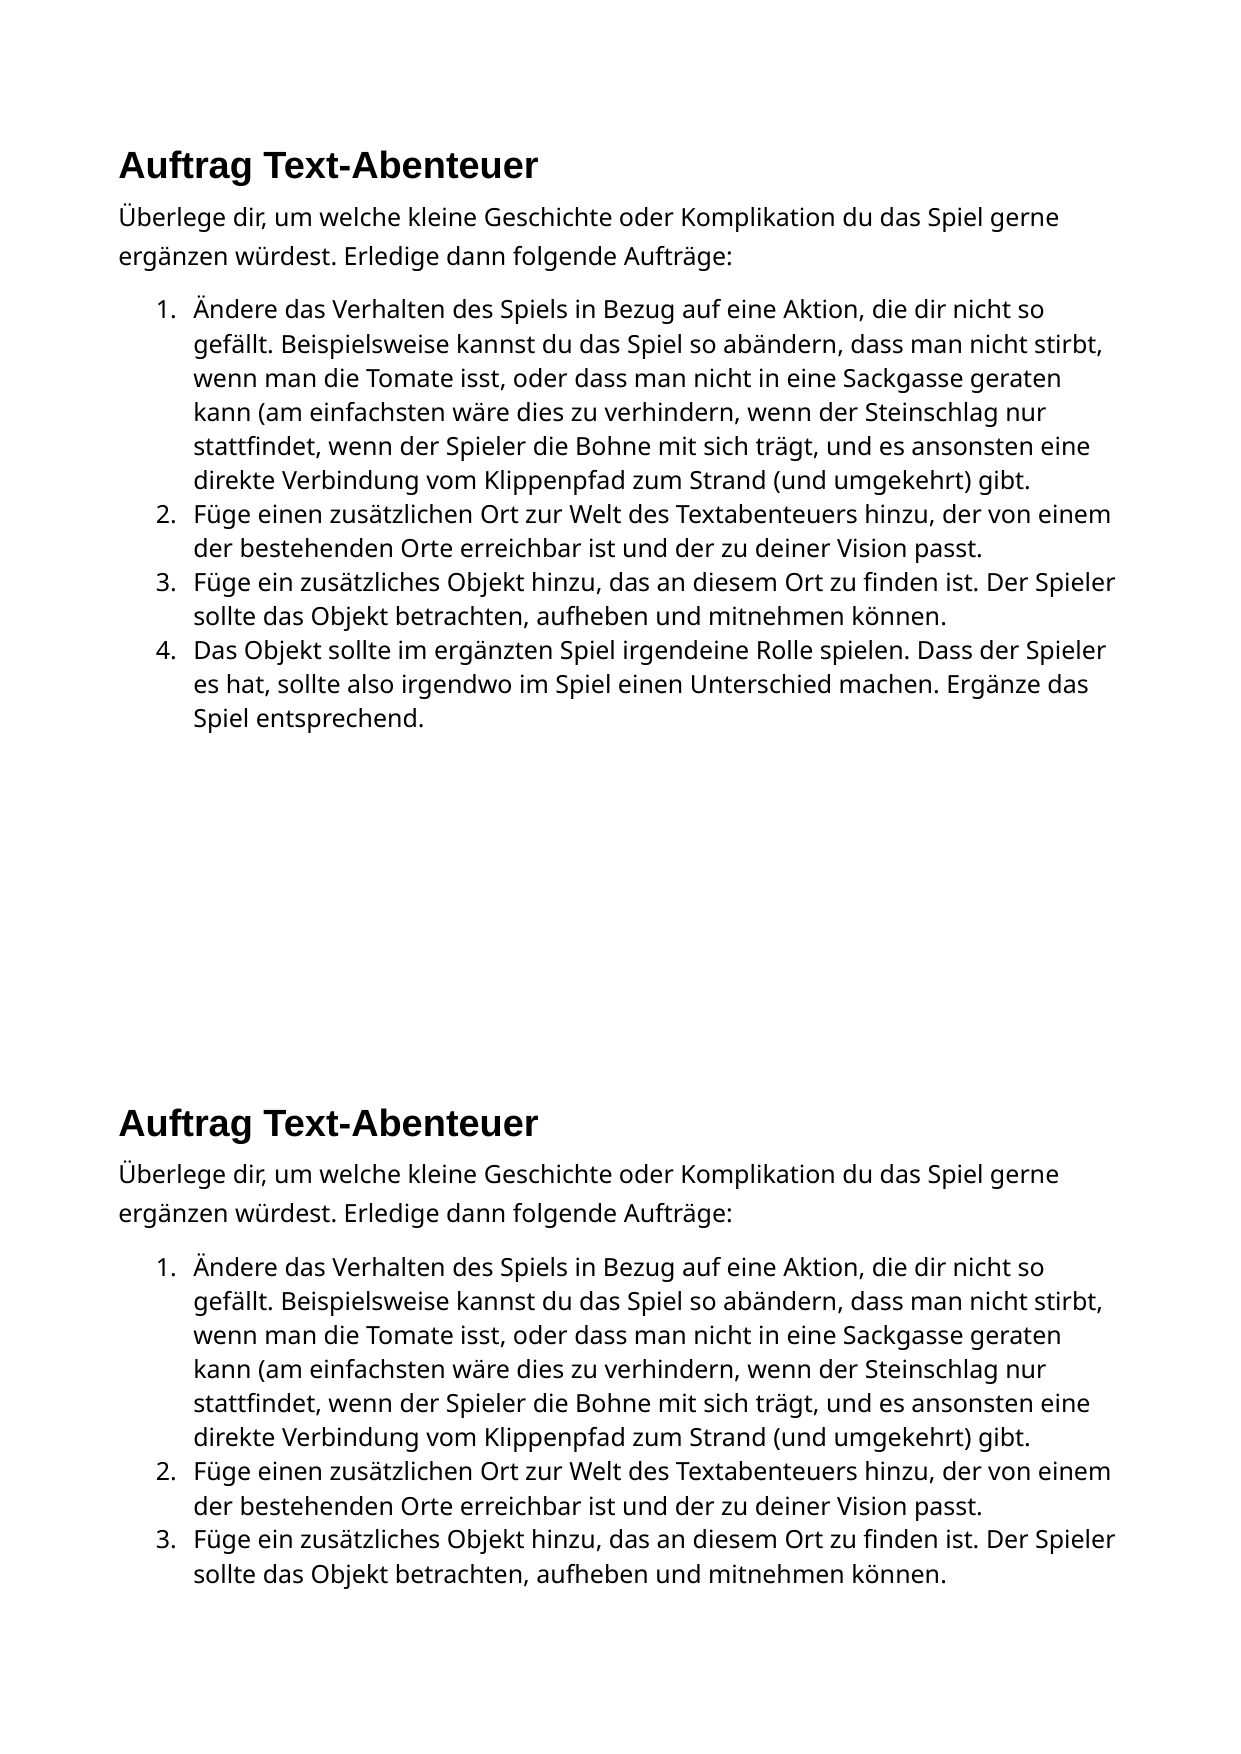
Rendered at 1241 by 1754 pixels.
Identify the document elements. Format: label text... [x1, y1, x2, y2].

list Füge einen zusätzlichen Ort zur Welt des Textabenteuers hinzu, der von einem der bestehenden Orte erreichbar ist und der zu deiner Vision passt. [156, 1454, 1122, 1522]
subtitle Auftrag Text-Abenteuer [118, 1101, 1122, 1144]
list Füge einen zusätzlichen Ort zur Welt des Textabenteuers hinzu, der von einem der bestehenden Orte erreichbar ist und der zu deiner Vision passt. [156, 497, 1122, 565]
list Ändere das Verhalten des Spiels in Bezug auf eine Aktion, die dir nicht so gefällt. Beispielsweise kannst du das Spiel so abändern, dass man nicht stirbt, wenn man die Tomate isst, oder dass man nicht in eine Sackgasse geraten kann (am einfachsten wäre dies zu verhindern, wenn der Steinschlag nur stattfindet, wenn der Spieler die Bohne mit sich trägt, und es ansonsten eine direkte Verbindung vom Klippenpfad zum Strand (und umgekehrt) gibt. [156, 292, 1122, 497]
subtitle Auftrag Text-Abenteuer [118, 143, 1122, 187]
list Das Objekt sollte im ergänzten Spiel irgendeine Rolle spielen. Dass der Spieler es hat, sollte also irgendwo im Spiel einen Unterschied machen. Ergänze das Spiel entsprechend. [156, 633, 1122, 735]
list Füge ein zusätzliches Objekt hinzu, das an diesem Ort zu finden ist. Der Spieler sollte das Objekt betrachten, aufheben und mitnehmen können. [156, 1522, 1122, 1590]
text Überlege dir, um welche kleine Geschichte oder Komplikation du das Spiel gerne ergänzen würdest. Erledige dann folgende Aufträge: [118, 1157, 1122, 1230]
text Überlege dir, um welche kleine Geschichte oder Komplikation du das Spiel gerne ergänzen würdest. Erledige dann folgende Aufträge: [118, 199, 1122, 272]
list Füge ein zusätzliches Objekt hinzu, das an diesem Ort zu finden ist. Der Spieler sollte das Objekt betrachten, aufheben und mitnehmen können. [156, 565, 1122, 633]
list Ändere das Verhalten des Spiels in Bezug auf eine Aktion, die dir nicht so gefällt. Beispielsweise kannst du das Spiel so abändern, dass man nicht stirbt, wenn man die Tomate isst, oder dass man nicht in eine Sackgasse geraten kann (am einfachsten wäre dies zu verhindern, wenn der Steinschlag nur stattfindet, wenn der Spieler die Bohne mit sich trägt, und es ansonsten eine direkte Verbindung vom Klippenpfad zum Strand (und umgekehrt) gibt. [156, 1250, 1122, 1454]
